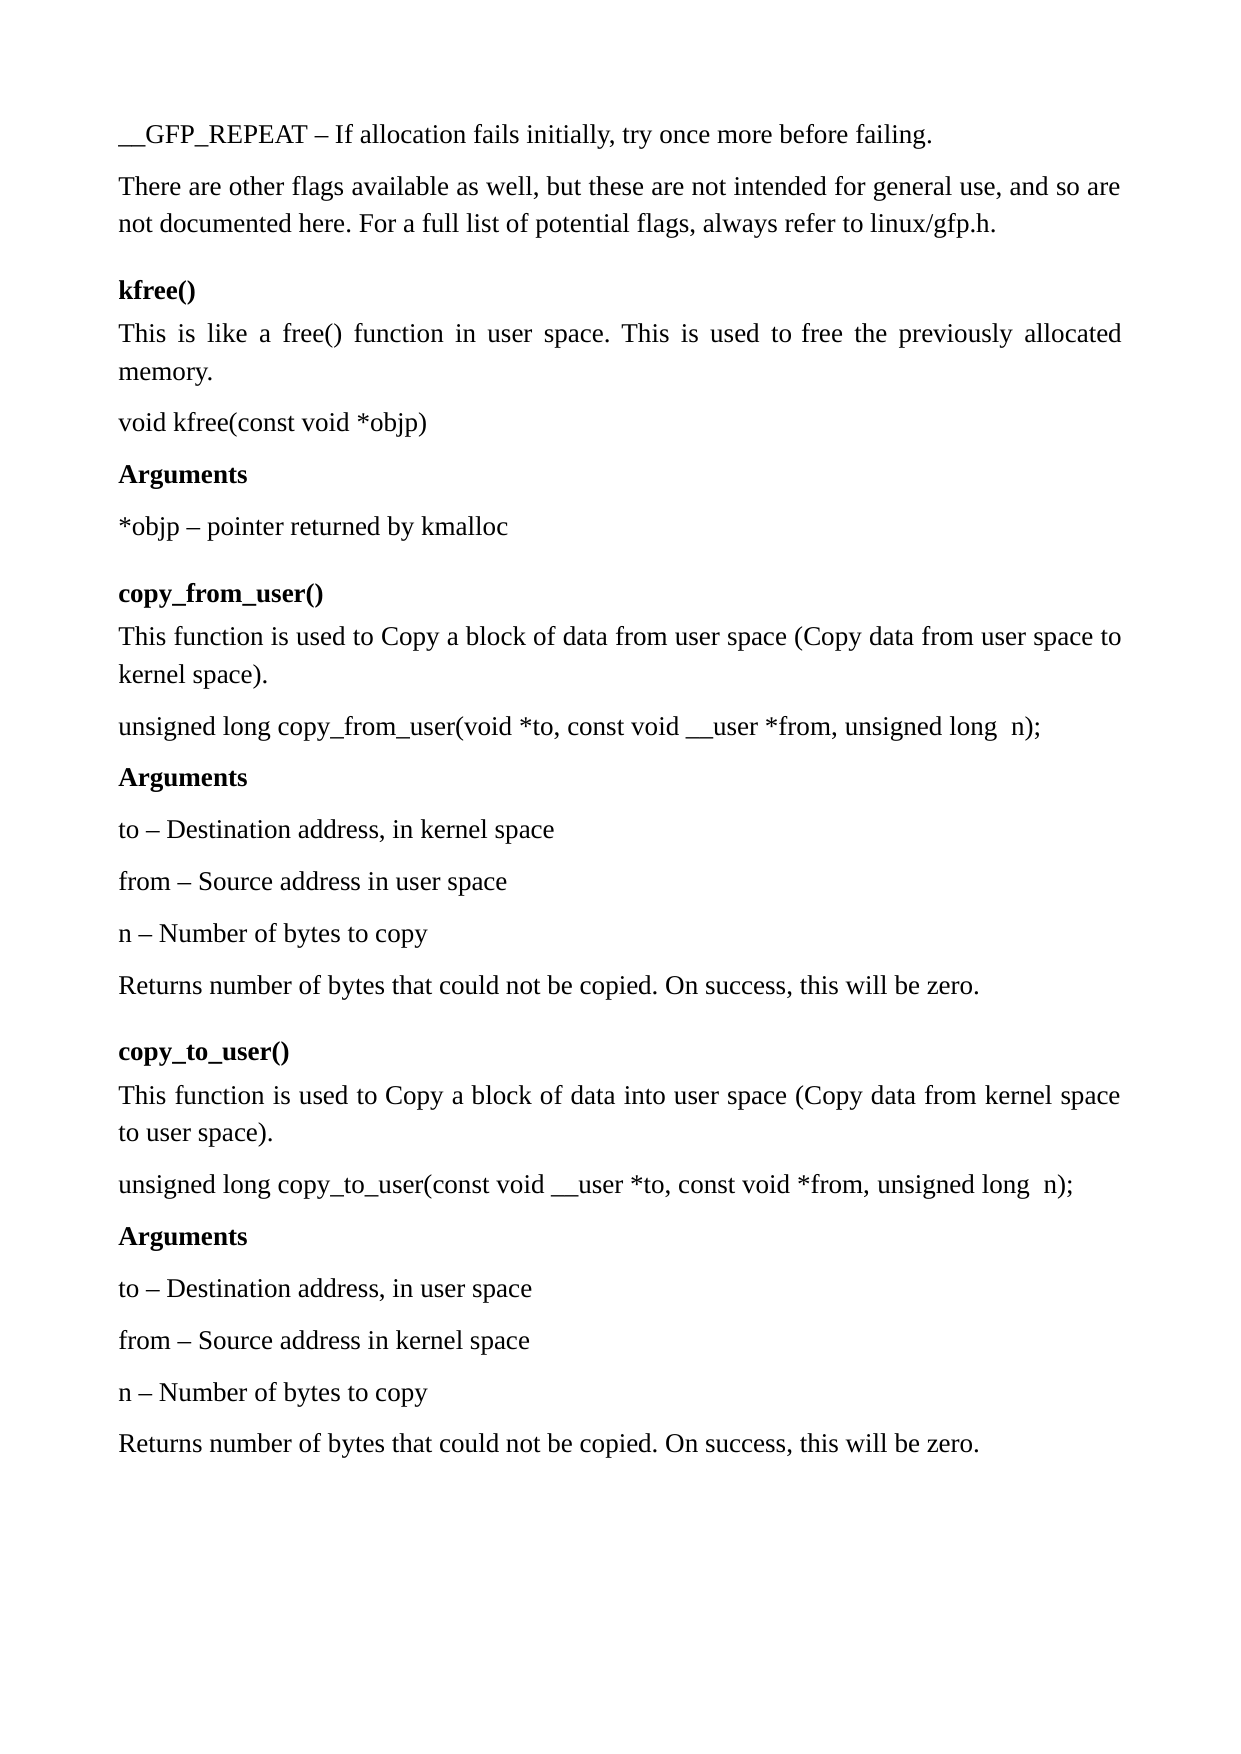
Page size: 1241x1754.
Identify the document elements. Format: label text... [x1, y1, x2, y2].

text There are other flags available as well, but these are not intended for general use, and so are not documented here. For a full list of potential flags, always refer to linux/gfp.h. [118, 170, 1122, 238]
text void kfree(const void *objp) [118, 407, 1122, 438]
text unsigned long copy_from_user(void *to, const void __user *from, unsigned long n); [118, 709, 1122, 741]
subtitle copy_from_user() [118, 577, 1122, 608]
text n – Number of bytes to copy [118, 917, 1122, 948]
text *objp – pointer returned by kmalloc [118, 510, 1122, 541]
text n – Number of bytes to copy [118, 1376, 1122, 1407]
text unsigned long copy_to_user(const void __user *to, const void *from, unsigned long n); [118, 1168, 1122, 1199]
text Returns number of bytes that could not be copied. On success, this will be zero. [118, 969, 1122, 1000]
subtitle kfree() [118, 274, 1122, 305]
text Arguments [118, 458, 1122, 489]
text This function is used to Copy a block of data into user space (Copy data from kernel space to user space). [118, 1079, 1122, 1147]
text Returns number of bytes that could not be copied. On success, this will be zero. [118, 1428, 1122, 1459]
text Arguments [118, 1220, 1122, 1251]
text to – Destination address, in kernel space [118, 813, 1122, 844]
subtitle copy_to_user() [118, 1035, 1122, 1067]
text This is like a free() function in user space. This is used to free the previously allocated memory. [118, 317, 1122, 386]
text This function is used to Copy a block of data from user space (Copy data from user space to kernel space). [118, 620, 1122, 689]
text __GFP_REPEAT – If allocation fails initially, try once more before failing. [118, 118, 1122, 149]
text to – Destination address, in user space [118, 1272, 1122, 1303]
text Arguments [118, 761, 1122, 793]
text from – Source address in kernel space [118, 1324, 1122, 1355]
text from – Source address in user space [118, 865, 1122, 896]
